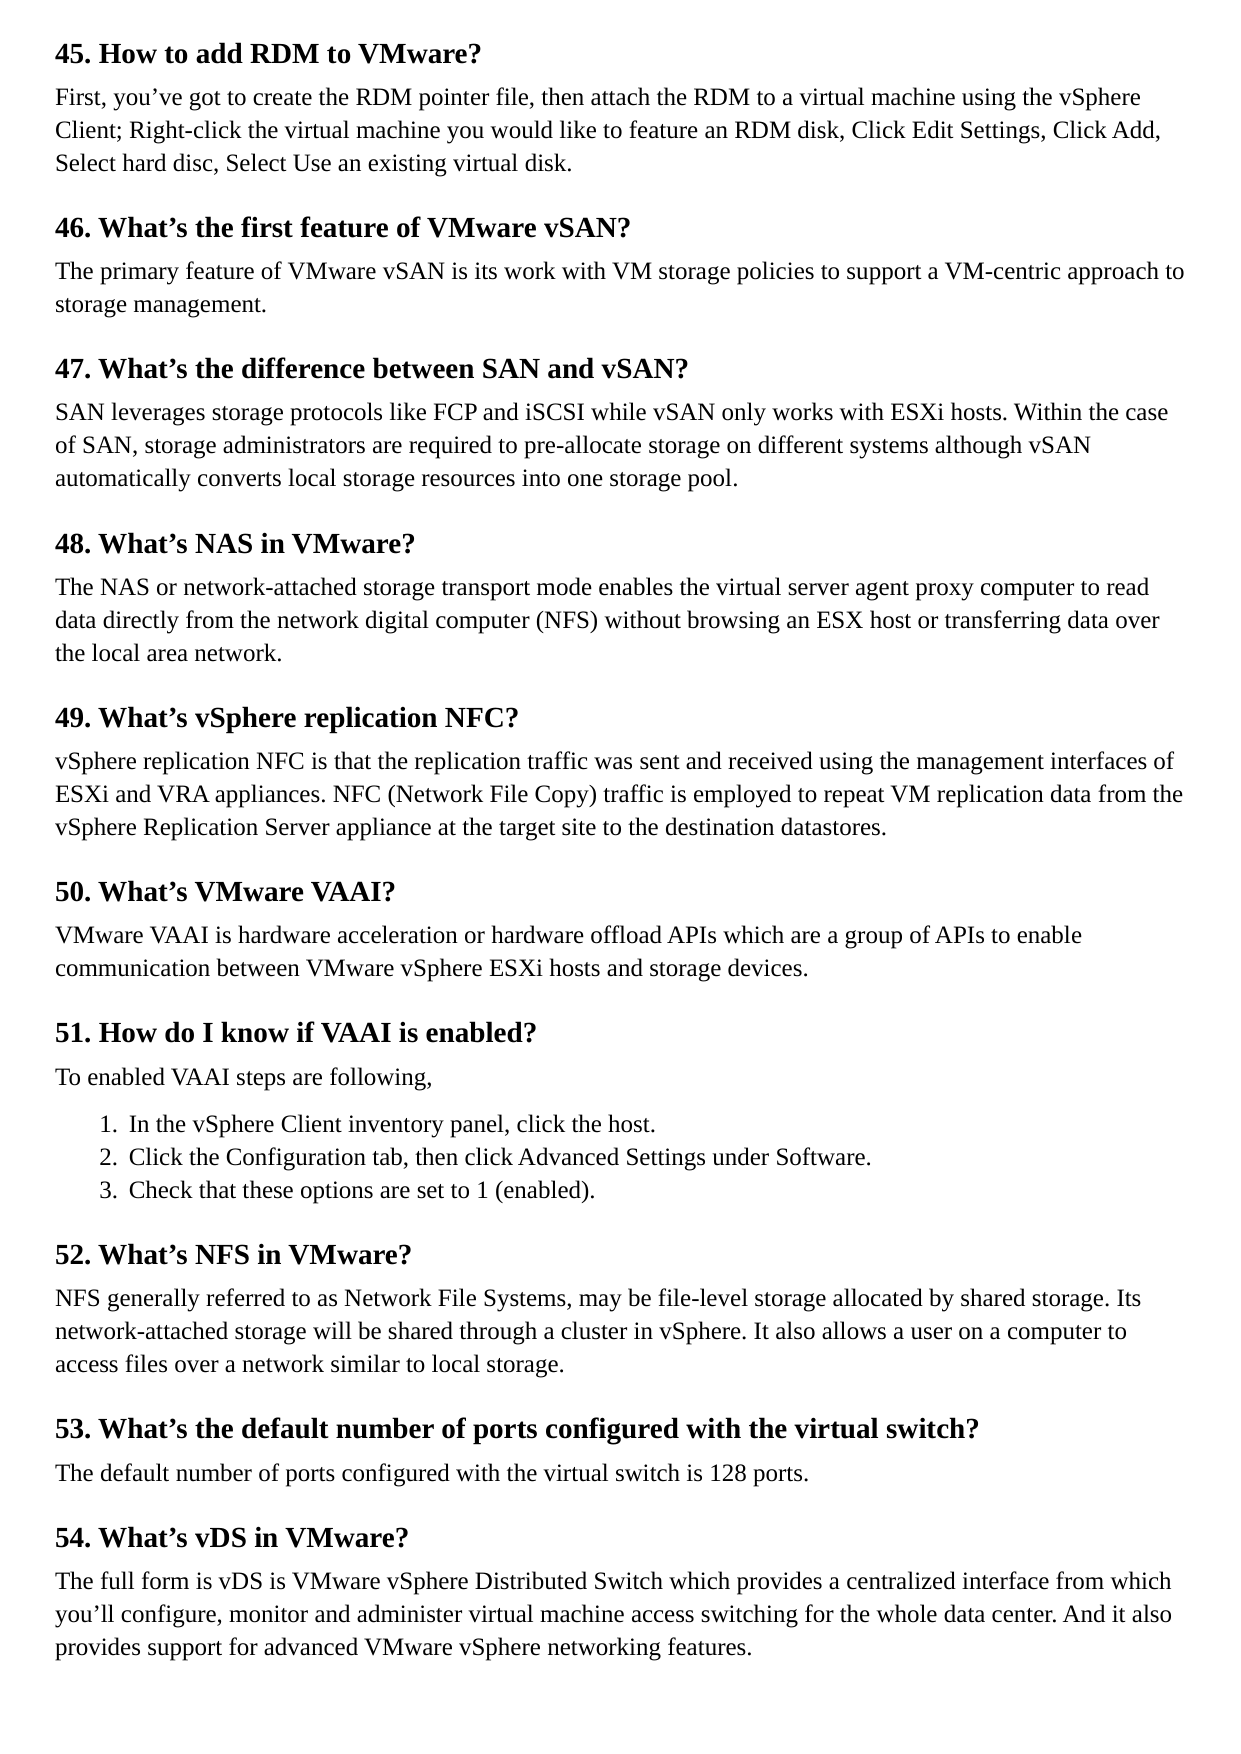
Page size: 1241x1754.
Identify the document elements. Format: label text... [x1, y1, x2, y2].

subtitle 52. What’s NFS in VMware? [55, 1237, 1194, 1271]
text vSphere replication NFC is that the replication traffic was sent and received using the management interfaces of ESXi and VRA appliances. NFC (Network File Copy) traffic is employed to repeat VM replication data from the vSphere Replication Server appliance at the target site to the destination datastores. [55, 746, 1194, 841]
text SAN leverages storage protocols like FCP and iSCSI while vSAN only works with ESXi hosts. Within the case of SAN, storage administrators are required to pre-allocate storage on different systems although vSAN automatically converts local storage resources into one storage pool. [55, 397, 1194, 492]
text First, you’ve got to create the RDM pointer file, then attach the RDM to a virtual machine using the vSphere Client; Right-click the virtual machine you would like to feature an RDM disk, Click Edit Settings, Click Add, Select hard disc, Select Use an existing virtual disk. [55, 82, 1194, 177]
subtitle 46. What’s the first feature of VMware vSAN? [55, 210, 1194, 244]
text The NAS or network-attached storage transport mode enables the virtual server agent proxy computer to read data directly from the network digital computer (NFS) without browsing an ESX host or transferring data over the local area network. [55, 572, 1194, 667]
subtitle 45. How to add RDM to VMware? [55, 36, 1194, 69]
text VMware VAAI is hardware acceleration or hardware offload APIs which are a group of APIs to enable communication between VMware vSphere ESXi hosts and storage devices. [55, 920, 1194, 982]
list Click the Configuration tab, then click Advanced Settings under Software. [99, 1142, 1194, 1171]
list Check that these options are set to 1 (enabled). [99, 1175, 1194, 1204]
text NFS generally referred to as Network File Systems, may be file-level storage allocated by shared storage. Its network-attached storage will be shared through a cluster in vSphere. It also allows a user on a computer to access files over a network similar to local storage. [55, 1283, 1194, 1378]
subtitle 47. What’s the difference between SAN and vSAN? [55, 351, 1194, 385]
text To enabled VAAI steps are following, [55, 1062, 1194, 1090]
text The primary feature of VMware vSAN is its work with VM storage policies to support a VM-centric approach to storage management. [55, 256, 1194, 318]
list In the vSphere Client inventory panel, click the host. [99, 1109, 1194, 1138]
subtitle 53. What’s the default number of ports configured with the virtual switch? [55, 1412, 1194, 1445]
subtitle 54. What’s vDS in VMware? [55, 1520, 1194, 1553]
text The default number of ports configured with the virtual switch is 128 ports. [55, 1458, 1194, 1486]
subtitle 50. What’s VMware VAAI? [55, 874, 1194, 908]
subtitle 51. How do I know if VAAI is enabled? [55, 1016, 1194, 1049]
subtitle 49. What’s vSphere replication NFC? [55, 700, 1194, 733]
subtitle 48. What’s NAS in VMware? [55, 526, 1194, 559]
text The full form is vDS is VMware vSphere Distributed Switch which provides a centralized interface from which you’ll configure, monitor and administer virtual machine access switching for the whole data center. And it also provides support for advanced VMware vSphere networking features. [55, 1566, 1194, 1661]
